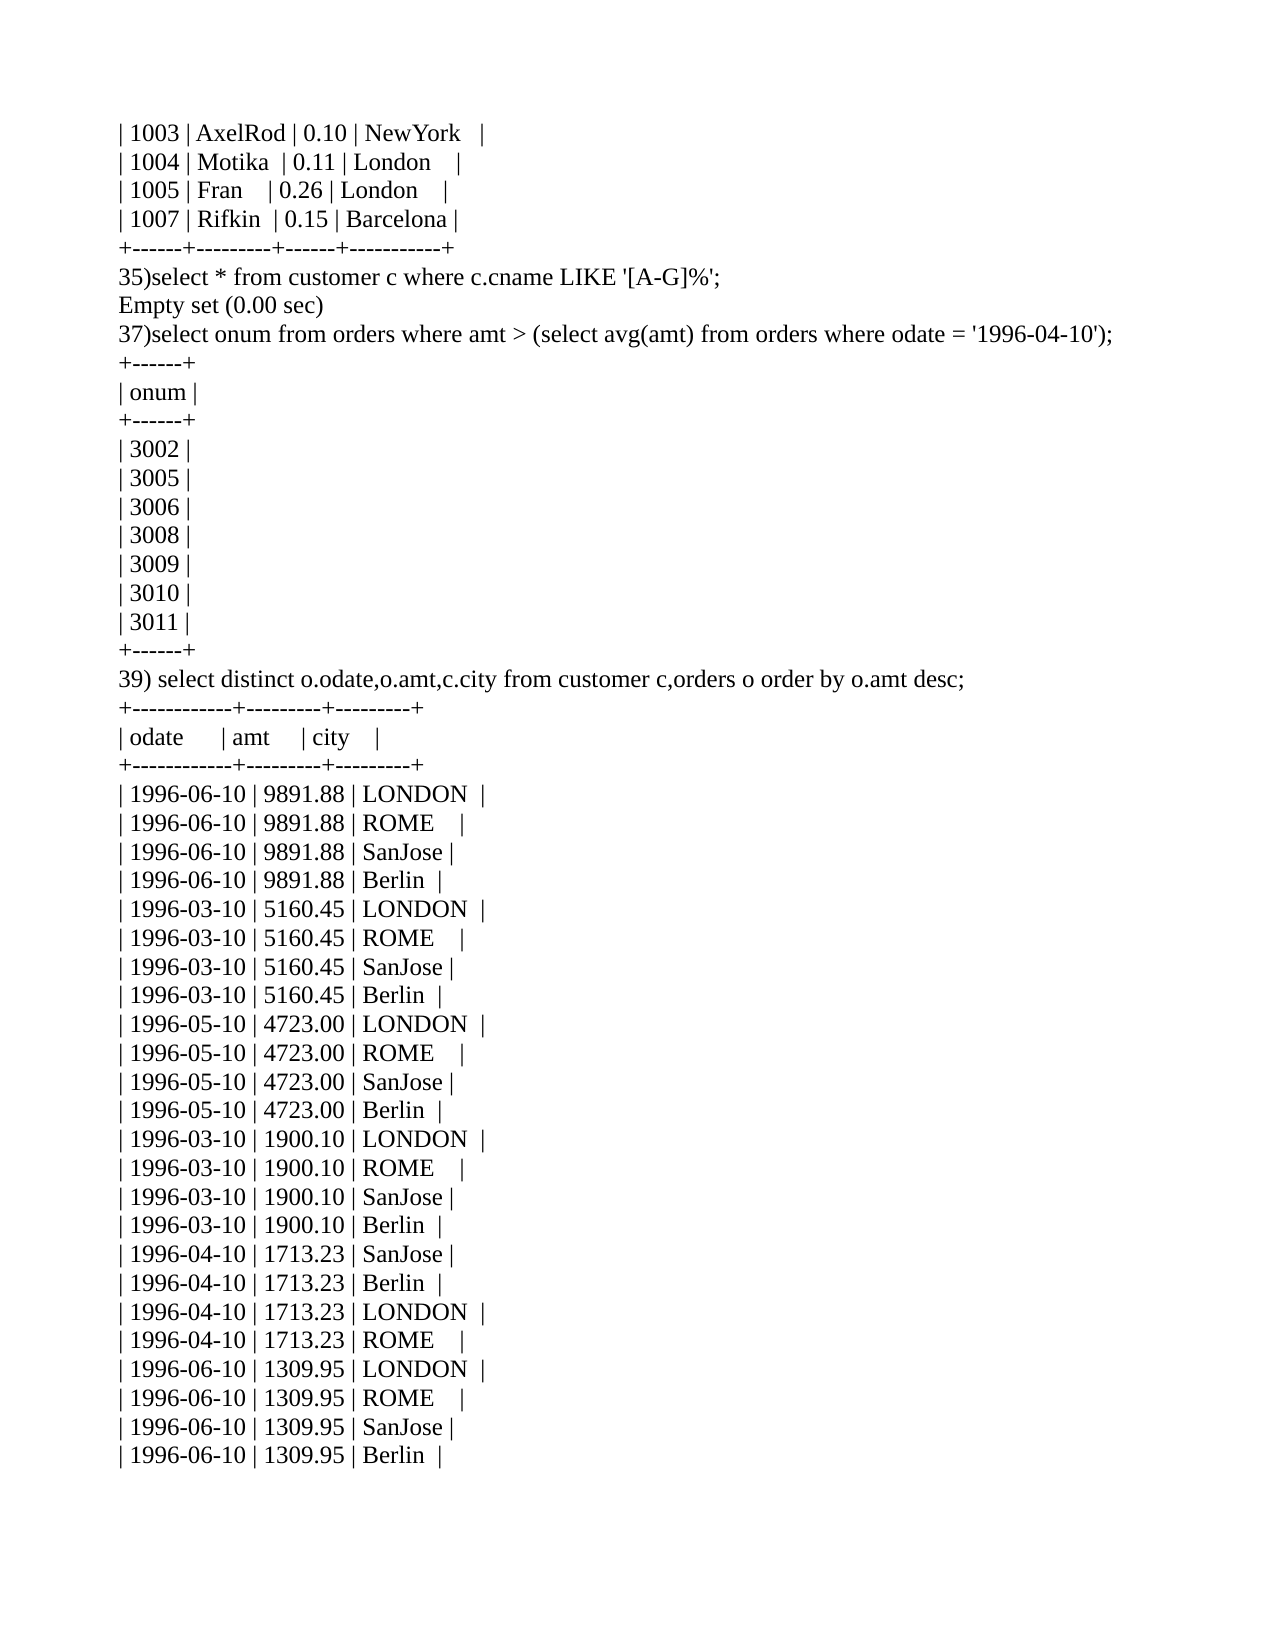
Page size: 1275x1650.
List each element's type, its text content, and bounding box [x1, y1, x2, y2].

text | 1003 | AxelRod | 0.10 | NewYork | [118, 118, 1157, 147]
text | 3006 | [118, 492, 1157, 521]
text +------------+---------+---------+ [118, 693, 1157, 722]
text +------+ [118, 406, 1157, 434]
text | 1996-04-10 | 1713.23 | SanJose | [118, 1239, 1157, 1268]
text | 1996-06-10 | 9891.88 | SanJose | [118, 837, 1157, 866]
text +------------+---------+---------+ [118, 751, 1157, 779]
text 37)select onum from orders where amt > (select avg(amt) from orders where odate = '1996-04-10'); [118, 319, 1157, 348]
text 35)select * from customer c where c.cname LIKE '[A-G]%'; [118, 262, 1157, 291]
text | 1996-06-10 | 9891.88 | LONDON | [118, 779, 1157, 808]
text | 1996-03-10 | 5160.45 | SanJose | [118, 952, 1157, 981]
text | 1996-06-10 | 9891.88 | Berlin | [118, 866, 1157, 894]
text | 1996-03-10 | 1900.10 | SanJose | [118, 1182, 1157, 1211]
text | onum | [118, 377, 1157, 406]
text | 1996-06-10 | 1309.95 | SanJose | [118, 1412, 1157, 1441]
text | 1996-04-10 | 1713.23 | LONDON | [118, 1297, 1157, 1326]
text | 1996-05-10 | 4723.00 | ROME | [118, 1038, 1157, 1067]
text | 1996-03-10 | 5160.45 | Berlin | [118, 981, 1157, 1009]
text | 1996-06-10 | 1309.95 | Berlin | [118, 1441, 1157, 1469]
text | 1996-03-10 | 5160.45 | LONDON | [118, 894, 1157, 923]
text | 1996-03-10 | 1900.10 | LONDON | [118, 1124, 1157, 1153]
text Empty set (0.00 sec) [118, 291, 1157, 319]
text | 1996-06-10 | 1309.95 | ROME | [118, 1383, 1157, 1412]
text | 1996-04-10 | 1713.23 | ROME | [118, 1326, 1157, 1354]
text +------+ [118, 636, 1157, 664]
text | 1996-05-10 | 4723.00 | SanJose | [118, 1067, 1157, 1096]
text | 1996-06-10 | 9891.88 | ROME | [118, 808, 1157, 837]
text +------+ [118, 348, 1157, 377]
text | 3011 | [118, 607, 1157, 636]
text | 1996-03-10 | 1900.10 | ROME | [118, 1153, 1157, 1182]
text | 1996-05-10 | 4723.00 | Berlin | [118, 1096, 1157, 1124]
text | 1996-05-10 | 4723.00 | LONDON | [118, 1009, 1157, 1038]
text | 1996-03-10 | 1900.10 | Berlin | [118, 1211, 1157, 1239]
text | 3008 | [118, 521, 1157, 549]
text | 1996-04-10 | 1713.23 | Berlin | [118, 1268, 1157, 1297]
text | 3009 | [118, 549, 1157, 578]
text +------+---------+------+-----------+ [118, 233, 1157, 262]
text | 1004 | Motika | 0.11 | London | [118, 147, 1157, 176]
text 39) select distinct o.odate,o.amt,c.city from customer c,orders o order by o.amt desc; [118, 664, 1157, 693]
text | 1996-03-10 | 5160.45 | ROME | [118, 923, 1157, 952]
text | 3010 | [118, 578, 1157, 607]
text | 1005 | Fran | 0.26 | London | [118, 176, 1157, 204]
text | odate | amt | city | [118, 722, 1157, 751]
text | 3005 | [118, 463, 1157, 492]
text | 3002 | [118, 434, 1157, 463]
text | 1996-06-10 | 1309.95 | LONDON | [118, 1354, 1157, 1383]
text | 1007 | Rifkin | 0.15 | Barcelona | [118, 204, 1157, 233]
